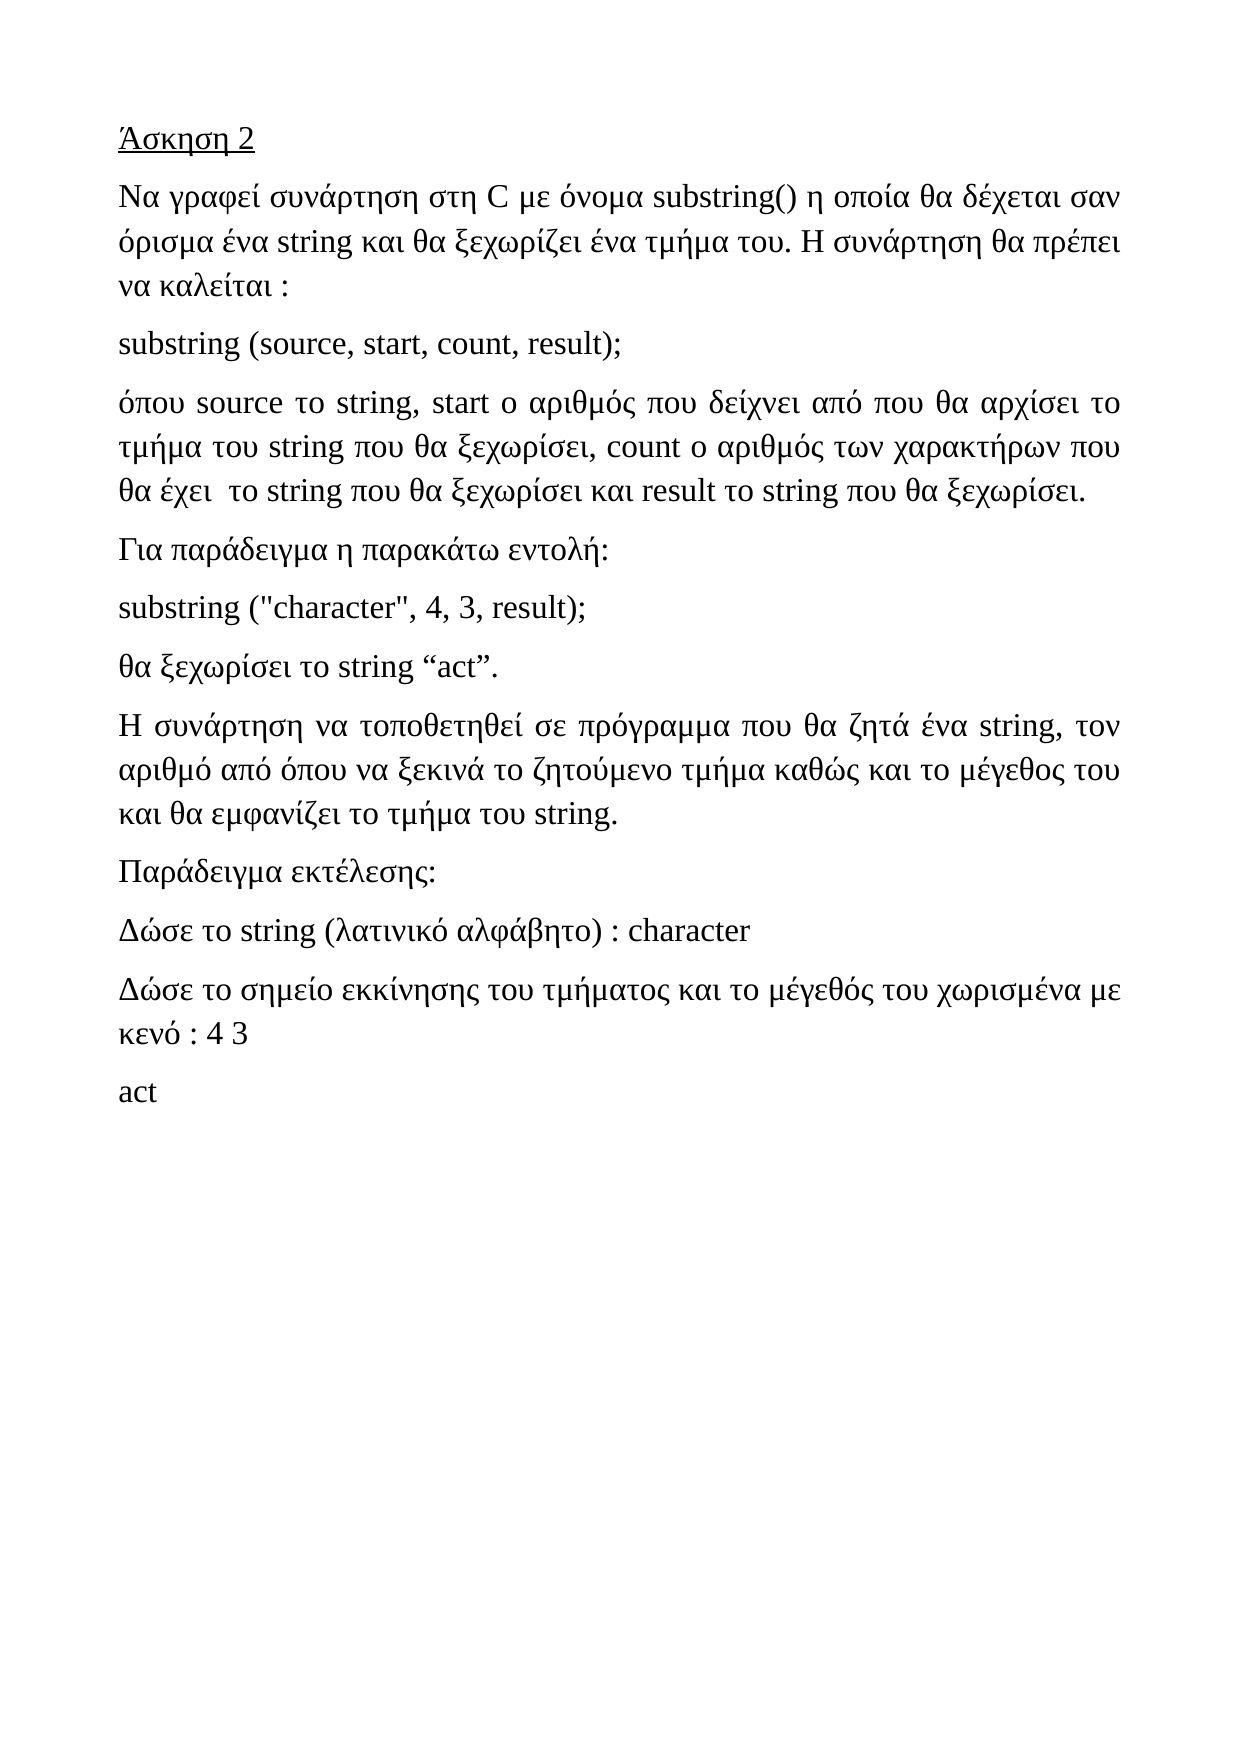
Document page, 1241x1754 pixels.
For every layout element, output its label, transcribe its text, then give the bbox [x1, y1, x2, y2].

text substring (source, start, count, result); [118, 323, 1122, 362]
text Παράδειγμα εκτέλεσης: [118, 852, 1122, 890]
text Δώσε το σημείο εκκίνησης του τμήματος και το μέγεθός του χωρισμένα με κενό : 4 3 [118, 969, 1122, 1051]
text Δώσε το string (λατινικό αλφάβητο) : character [118, 910, 1122, 949]
text Άσκηση 2 [118, 118, 1122, 156]
text act [118, 1072, 1122, 1110]
text substring ("character", 4, 3, result); [118, 588, 1122, 626]
text Να γραφεί συνάρτηση στη C με όνομα substring() η οποία θα δέχεται σαν όρισμα ένα string και θα ξεχωρίζει ένα τμήμα του. Η συνάρτηση θα πρέπει να καλείται : [118, 177, 1122, 303]
text Για παράδειγμα η παρακάτω εντολή: [118, 529, 1122, 567]
text Η συνάρτηση να τοποθετηθεί σε πρόγραμμα που θα ζητά ένα string, τον αριθμό από όπου να ξεκινά το ζητούμενο τμήμα καθώς και το μέγεθος του και θα εμφανίζει το τμήμα του string. [118, 705, 1122, 831]
text όπου source το string, start ο αριθμός που δείχνει από που θα αρχίσει το τμήμα του string που θα ξεχωρίσει, count ο αριθμός των χαρακτήρων που θα έχει το string που θα ξεχωρίσει και result το string που θα ξεχωρίσει. [118, 382, 1122, 509]
text θα ξεχωρίσει το string “act”. [118, 646, 1122, 684]
